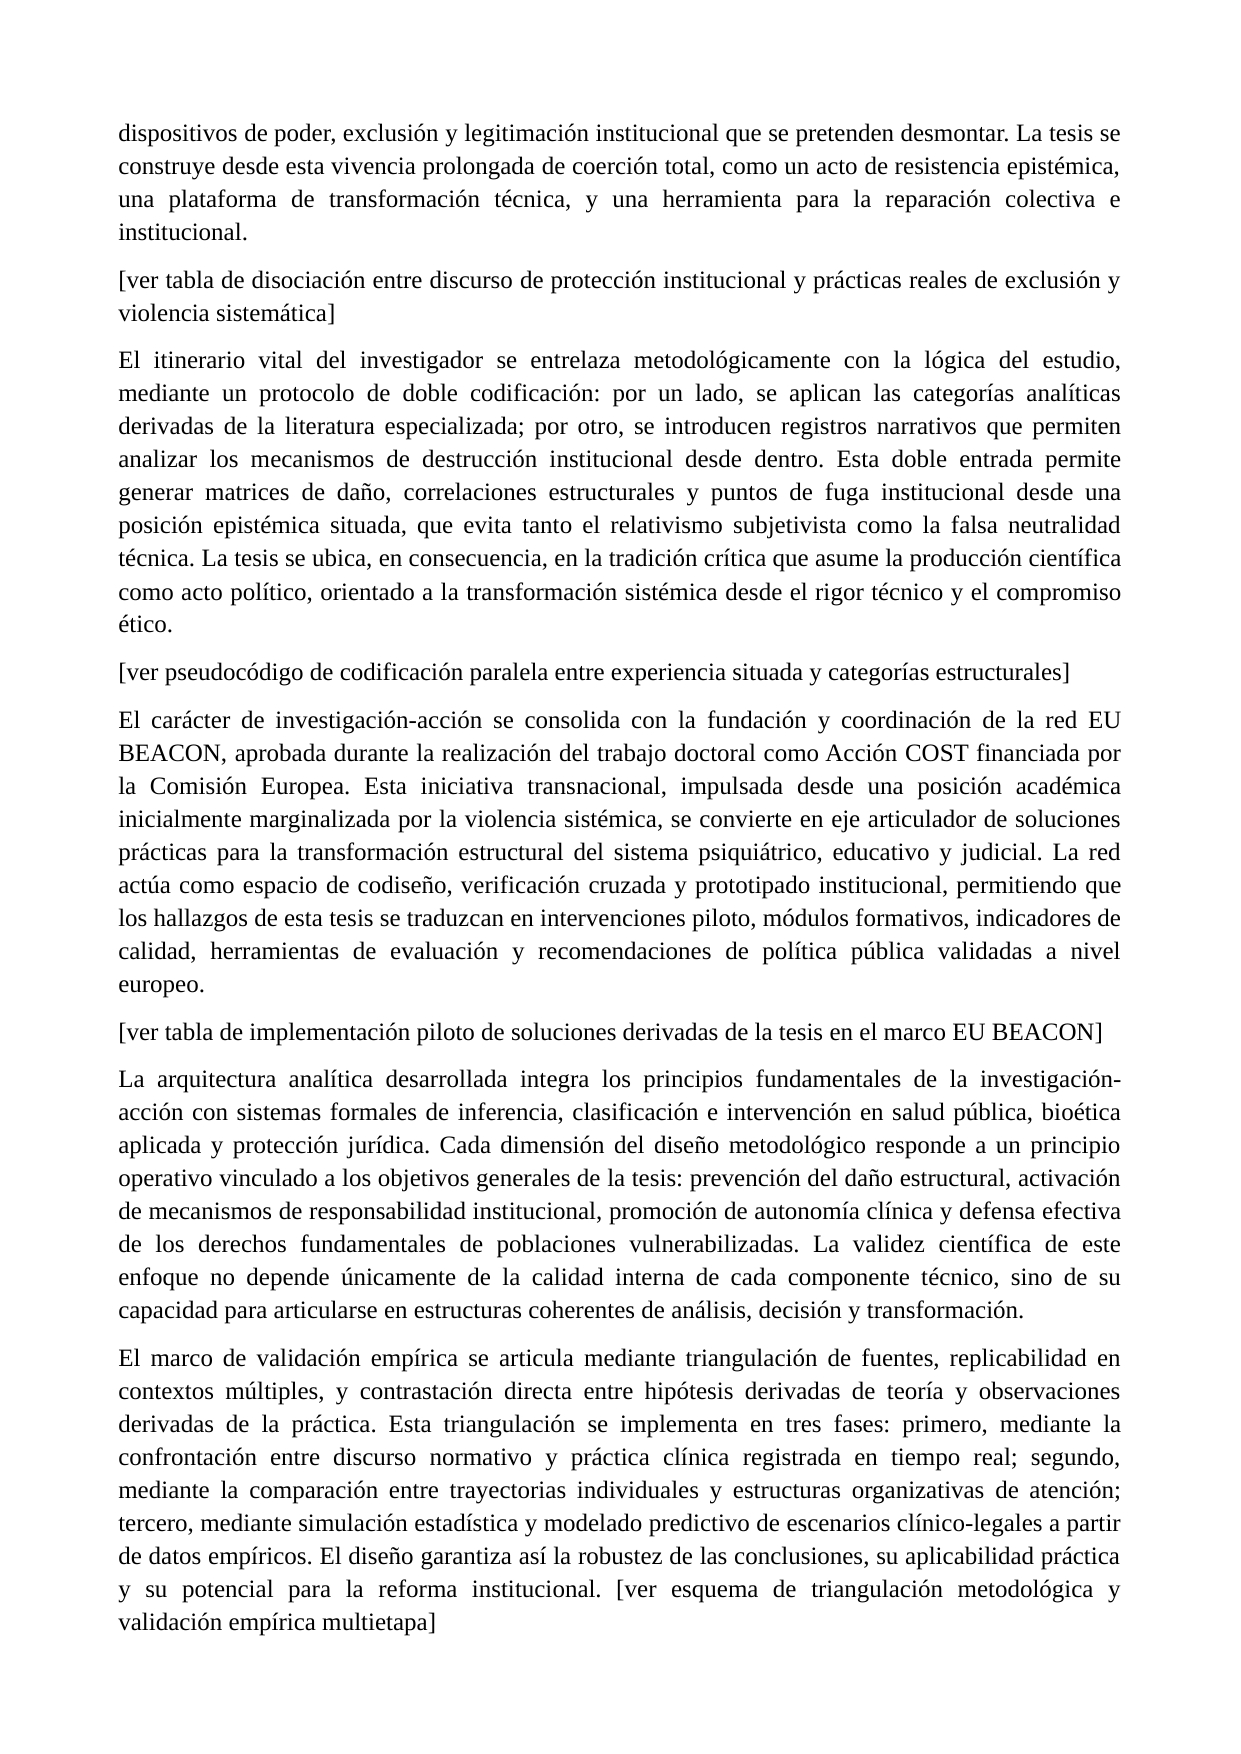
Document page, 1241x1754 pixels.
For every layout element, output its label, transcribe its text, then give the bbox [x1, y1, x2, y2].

text El marco de validación empírica se articula mediante triangulación de fuentes, replicabilidad en contextos múltiples, y contrastación directa entre hipótesis derivadas de teoría y observaciones derivadas de la práctica. Esta triangulación se implementa en tres fases: primero, mediante la confrontación entre discurso normativo y práctica clínica registrada en tiempo real; segundo, mediante la comparación entre trayectorias individuales y estructuras organizativas de atención; tercero, mediante simulación estadística y modelado predictivo de escenarios clínico-legales a partir de datos empíricos. El diseño garantiza así la robustez de las conclusiones, su aplicabilidad práctica y su potencial para la reforma institucional. [ver esquema de triangulación metodológica y validación empírica multietapa] [118, 1343, 1122, 1636]
text La arquitectura analítica desarrollada integra los principios fundamentales de la investigación-acción con sistemas formales de inferencia, clasificación e intervención en salud pública, bioética aplicada y protección jurídica. Cada dimensión del diseño metodológico responde a un principio operativo vinculado a los objetivos generales de la tesis: prevención del daño estructural, activación de mecanismos de responsabilidad institucional, promoción de autonomía clínica y defensa efectiva de los derechos fundamentales de poblaciones vulnerabilizadas. La validez científica de este enfoque no depende únicamente de la calidad interna de cada componente técnico, sino de su capacidad para articularse en estructuras coherentes de análisis, decisión y transformación. [118, 1064, 1122, 1324]
text El itinerario vital del investigador se entrelaza metodológicamente con la lógica del estudio, mediante un protocolo de doble codificación: por un lado, se aplican las categorías analíticas derivadas de la literatura especializada; por otro, se introducen registros narrativos que permiten analizar los mecanismos de destrucción institucional desde dentro. Esta doble entrada permite generar matrices de daño, correlaciones estructurales y puntos de fuga institucional desde una posición epistémica situada, que evita tanto el relativismo subjetivista como la falsa neutralidad técnica. La tesis se ubica, en consecuencia, en la tradición crítica que asume la producción científica como acto político, orientado a la transformación sistémica desde el rigor técnico y el compromiso ético. [118, 345, 1122, 638]
text dispositivos de poder, exclusión y legitimación institucional que se pretenden desmontar. La tesis se construye desde esta vivencia prolongada de coerción total, como un acto de resistencia epistémica, una plataforma de transformación técnica, y una herramienta para la reparación colectiva e institucional. [118, 118, 1122, 246]
text [ver tabla de implementación piloto de soluciones derivadas de la tesis en el marco EU BEACON] [118, 1017, 1122, 1045]
text [ver tabla de disociación entre discurso de protección institucional y prácticas reales de exclusión y violencia sistemática] [118, 265, 1122, 327]
text El carácter de investigación-acción se consolida con la fundación y coordinación de la red EU BEACON, aprobada durante la realización del trabajo doctoral como Acción COST financiada por la Comisión Europea. Esta iniciativa transnacional, impulsada desde una posición académica inicialmente marginalizada por la violencia sistémica, se convierte en eje articulador de soluciones prácticas para la transformación estructural del sistema psiquiátrico, educativo y judicial. La red actúa como espacio de codiseño, verificación cruzada y prototipado institucional, permitiendo que los hallazgos de esta tesis se traduzcan en intervenciones piloto, módulos formativos, indicadores de calidad, herramientas de evaluación y recomendaciones de política pública validadas a nivel europeo. [118, 705, 1122, 998]
text [ver pseudocódigo de codificación paralela entre experiencia situada y categorías estructurales] [118, 657, 1122, 686]
